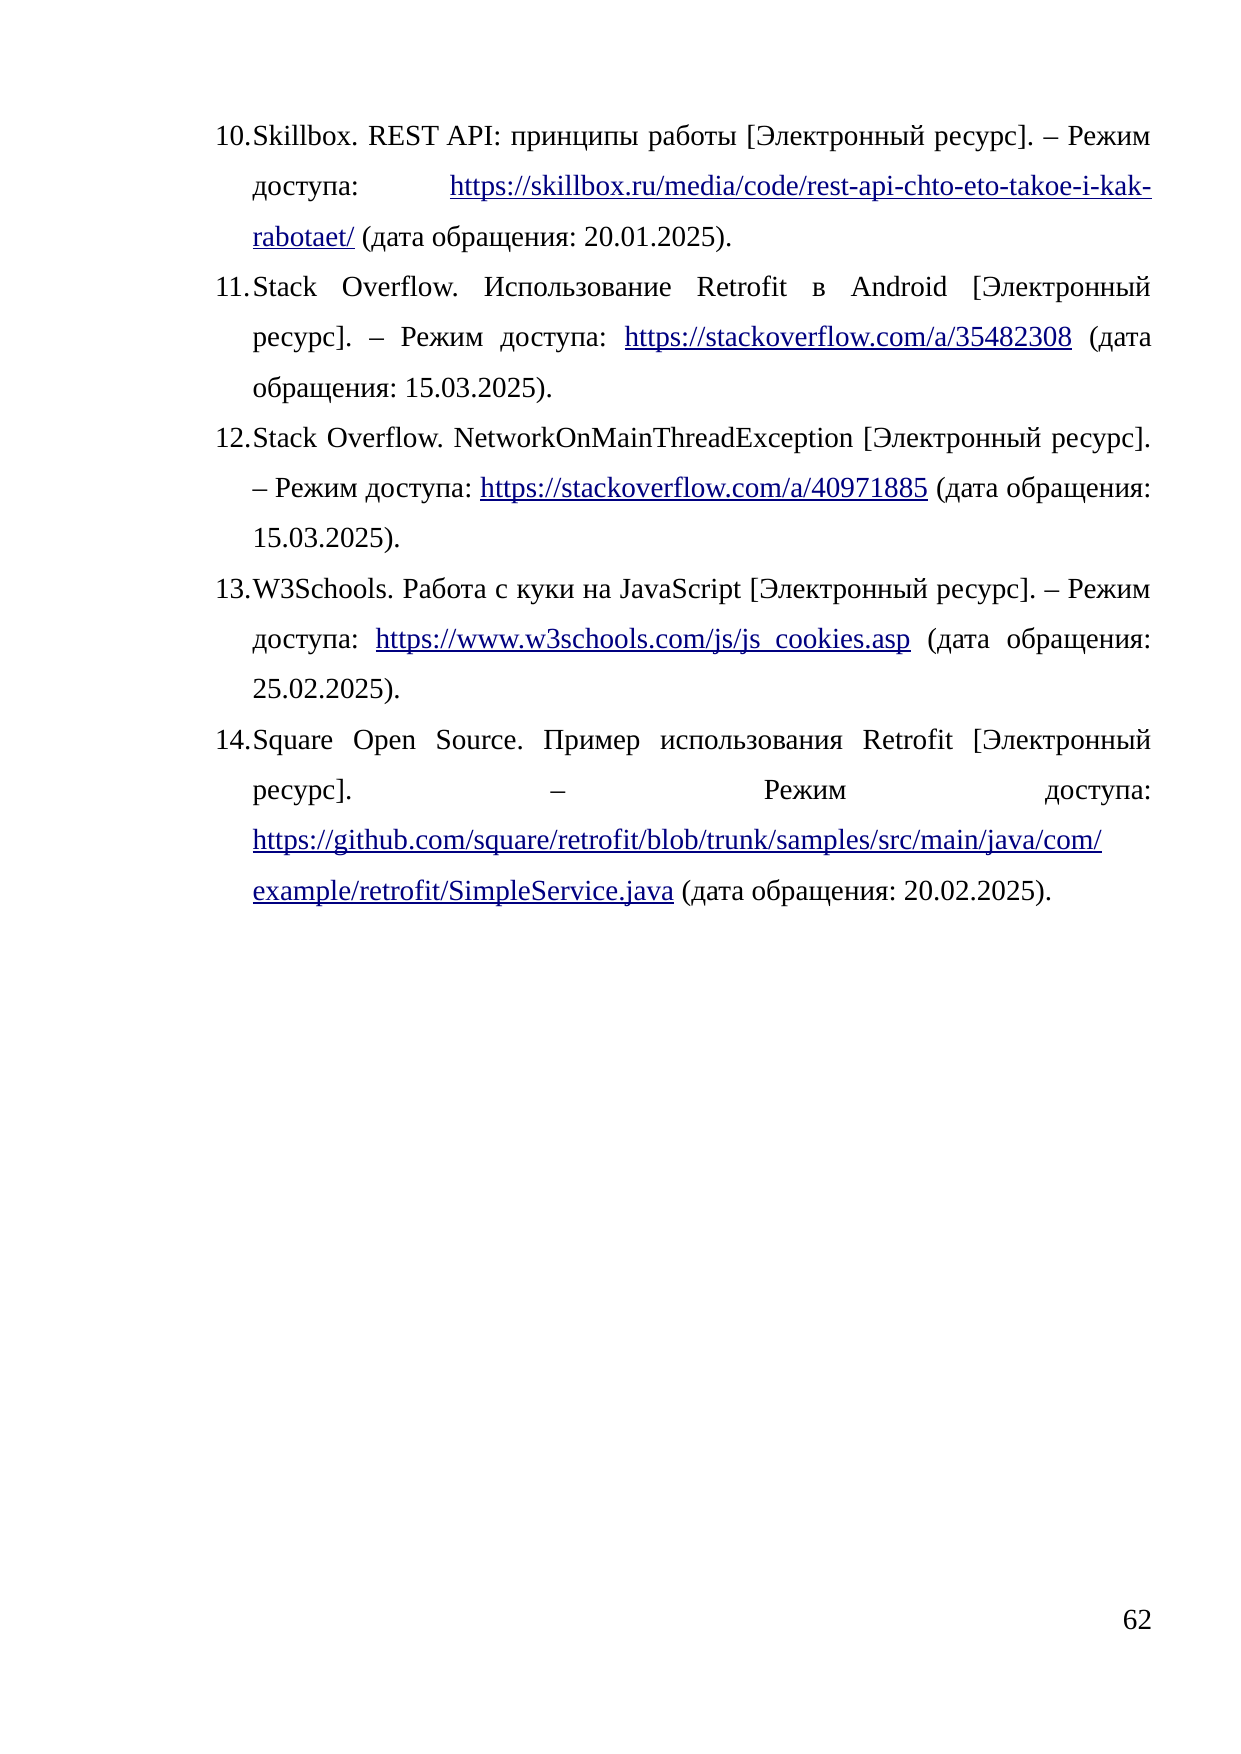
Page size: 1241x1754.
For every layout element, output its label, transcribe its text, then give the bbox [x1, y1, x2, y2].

list Stack Overflow. Использование Retrofit в Android [Электронный ресурс]. – Режим доступа: https://stackoverflow.com/a/35482308 (дата обращения: 15.03.2025). [215, 269, 1152, 403]
list W3Schools. Работа с куки на JavaScript [Электронный ресурс]. – Режим доступа: https://www.w3schools.com/js/js_cookies.asp (дата обращения: 25.02.2025). [215, 571, 1152, 705]
list Stack Overflow. NetworkOnMainThreadException [Электронный ресурс]. – Режим доступа: https://stackoverflow.com/a/40971885 (дата обращения: 15.03.2025). [215, 420, 1152, 554]
list Skillbox. REST API: принципы работы [Электронный ресурс]. – Режим доступа: https://skillbox.ru/media/code/rest-api-chto-eto-takoe-i-kak-rabotaet/ (дата обращения: 20.01.2025). [215, 118, 1152, 252]
list Square Open Source. Пример использования Retrofit [Электронный ресурс]. – Режим доступа: https://github.com/square/retrofit/blob/trunk/samples/src/main/java/com/example/retrofit/SimpleService.java (дата обращения: 20.02.2025). [215, 722, 1152, 906]
